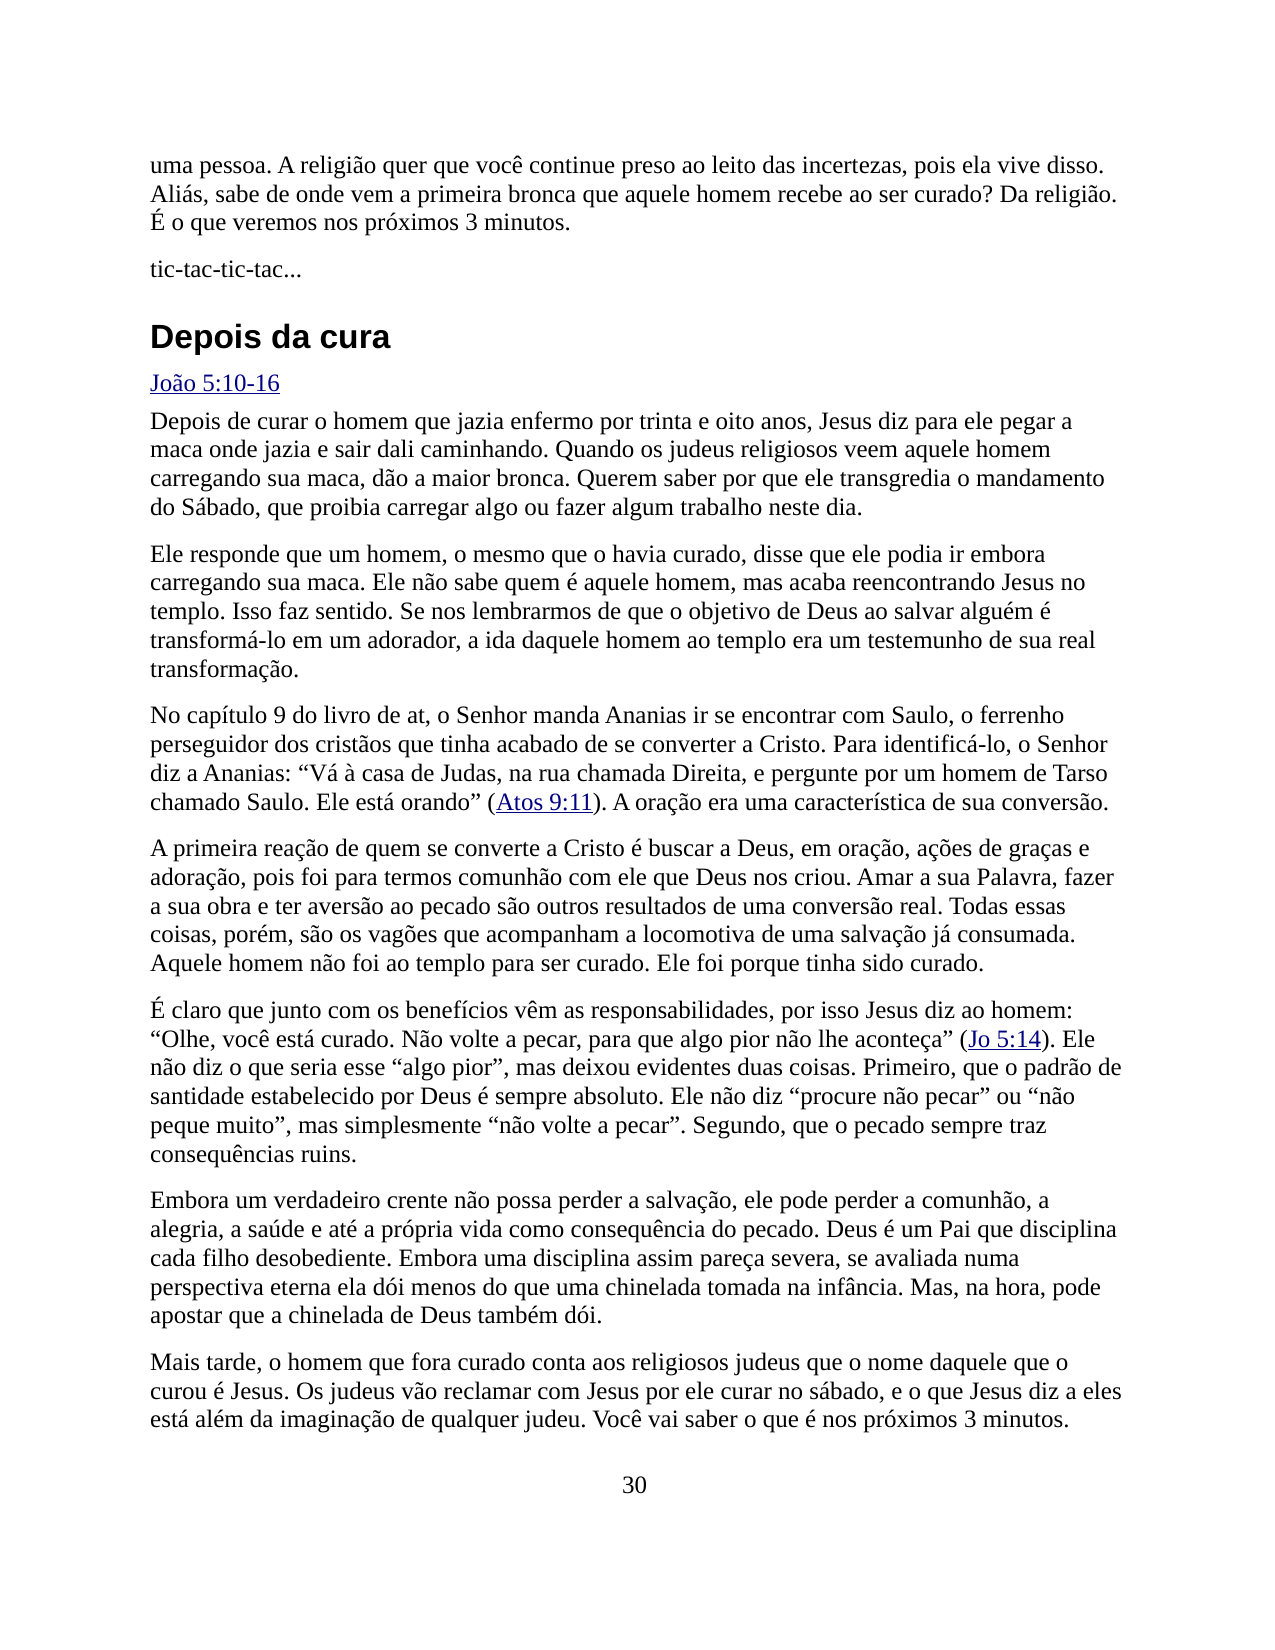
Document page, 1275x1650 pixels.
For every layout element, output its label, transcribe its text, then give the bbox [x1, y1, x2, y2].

text Ele responde que um homem, o mesmo que o havia curado, disse que ele podia ir embora carregando sua maca. Ele não sabe quem é aquele homem, mas acaba reencontrando Jesus no templo. Isso faz sentido. Se nos lembrarmos de que o objetivo de Deus ao salvar alguém é transformá-lo em um adorador, a ida daquele homem ao templo era um testemunho de sua real transformação. [150, 539, 1125, 682]
subtitle Depois da cura [150, 317, 1125, 356]
text Embora um verdadeiro crente não possa perder a salvação, ele pode perder a comunhão, a alegria, a saúde e até a própria vida como consequência do pecado. Deus é um Pai que disciplina cada filho desobediente. Embora uma disciplina assim pareça severa, se avaliada numa perspectiva eterna ela dói menos do que uma chinelada tomada na infância. Mas, na hora, pode apostar que a chinelada de Deus também dói. [150, 1185, 1125, 1329]
text João 5:10-16 [150, 368, 1125, 397]
text Mais tarde, o homem que fora curado conta aos religiosos judeus que o nome daquele que o curou é Jesus. Os judeus vão reclamar com Jesus por ele curar no sábado, e o que Jesus diz a eles está além da imaginação de qualquer judeu. Você vai saber o que é nos próximos 3 minutos. [150, 1347, 1125, 1433]
text A primeira reação de quem se converte a Cristo é buscar a Deus, em oração, ações de graças e adoração, pois foi para termos comunhão com ele que Deus nos criou. Amar a sua Palavra, fazer a sua obra e ter aversão ao pecado são outros resultados de uma conversão real. Todas essas coisas, porém, são os vagões que acompanham a locomotiva de uma salvação já consumada. Aquele homem não foi ao templo para ser curado. Ele foi porque tinha sido curado. [150, 833, 1125, 977]
text Depois de curar o homem que jazia enfermo por trinta e oito anos, Jesus diz para ele pegar a maca onde jazia e sair dali caminhando. Quando os judeus religiosos veem aquele homem carregando sua maca, dão a maior bronca. Querem saber por que ele transgredia o mandamento do Sábado, que proibia carregar algo ou fazer algum trabalho neste dia. [150, 406, 1125, 521]
text É claro que junto com os benefícios vêm as responsabilidades, por isso Jesus diz ao homem: “Olhe, você está curado. Não volte a pecar, para que algo pior não lhe aconteça” (Jo 5:14). Ele não diz o que seria esse “algo pior”, mas deixou evidentes duas coisas. Primeiro, que o padrão de santidade estabelecido por Deus é sempre absoluto. Ele não diz “procure não pecar” ou “não peque muito”, mas simplesmente “não volte a pecar”. Segundo, que o pecado sempre traz consequências ruins. [150, 995, 1125, 1167]
text No capítulo 9 do livro de at, o Senhor manda Ananias ir se encontrar com Saulo, o ferrenho perseguidor dos cristãos que tinha acabado de se converter a Cristo. Para identificá-lo, o Senhor diz a Ananias: “Vá à casa de Judas, na rua chamada Direita, e pergunte por um homem de Tarso chamado Saulo. Ele está orando” (Atos 9:11). A oração era uma característica de sua conversão. [150, 700, 1125, 815]
text tic-tac-tic-tac... [150, 254, 1125, 283]
text uma pessoa. A religião quer que você continue preso ao leito das incertezas, pois ela vive disso. Aliás, sabe de onde vem a primeira bronca que aquele homem recebe ao ser curado? Da religião. É o que veremos nos próximos 3 minutos. [150, 150, 1125, 236]
